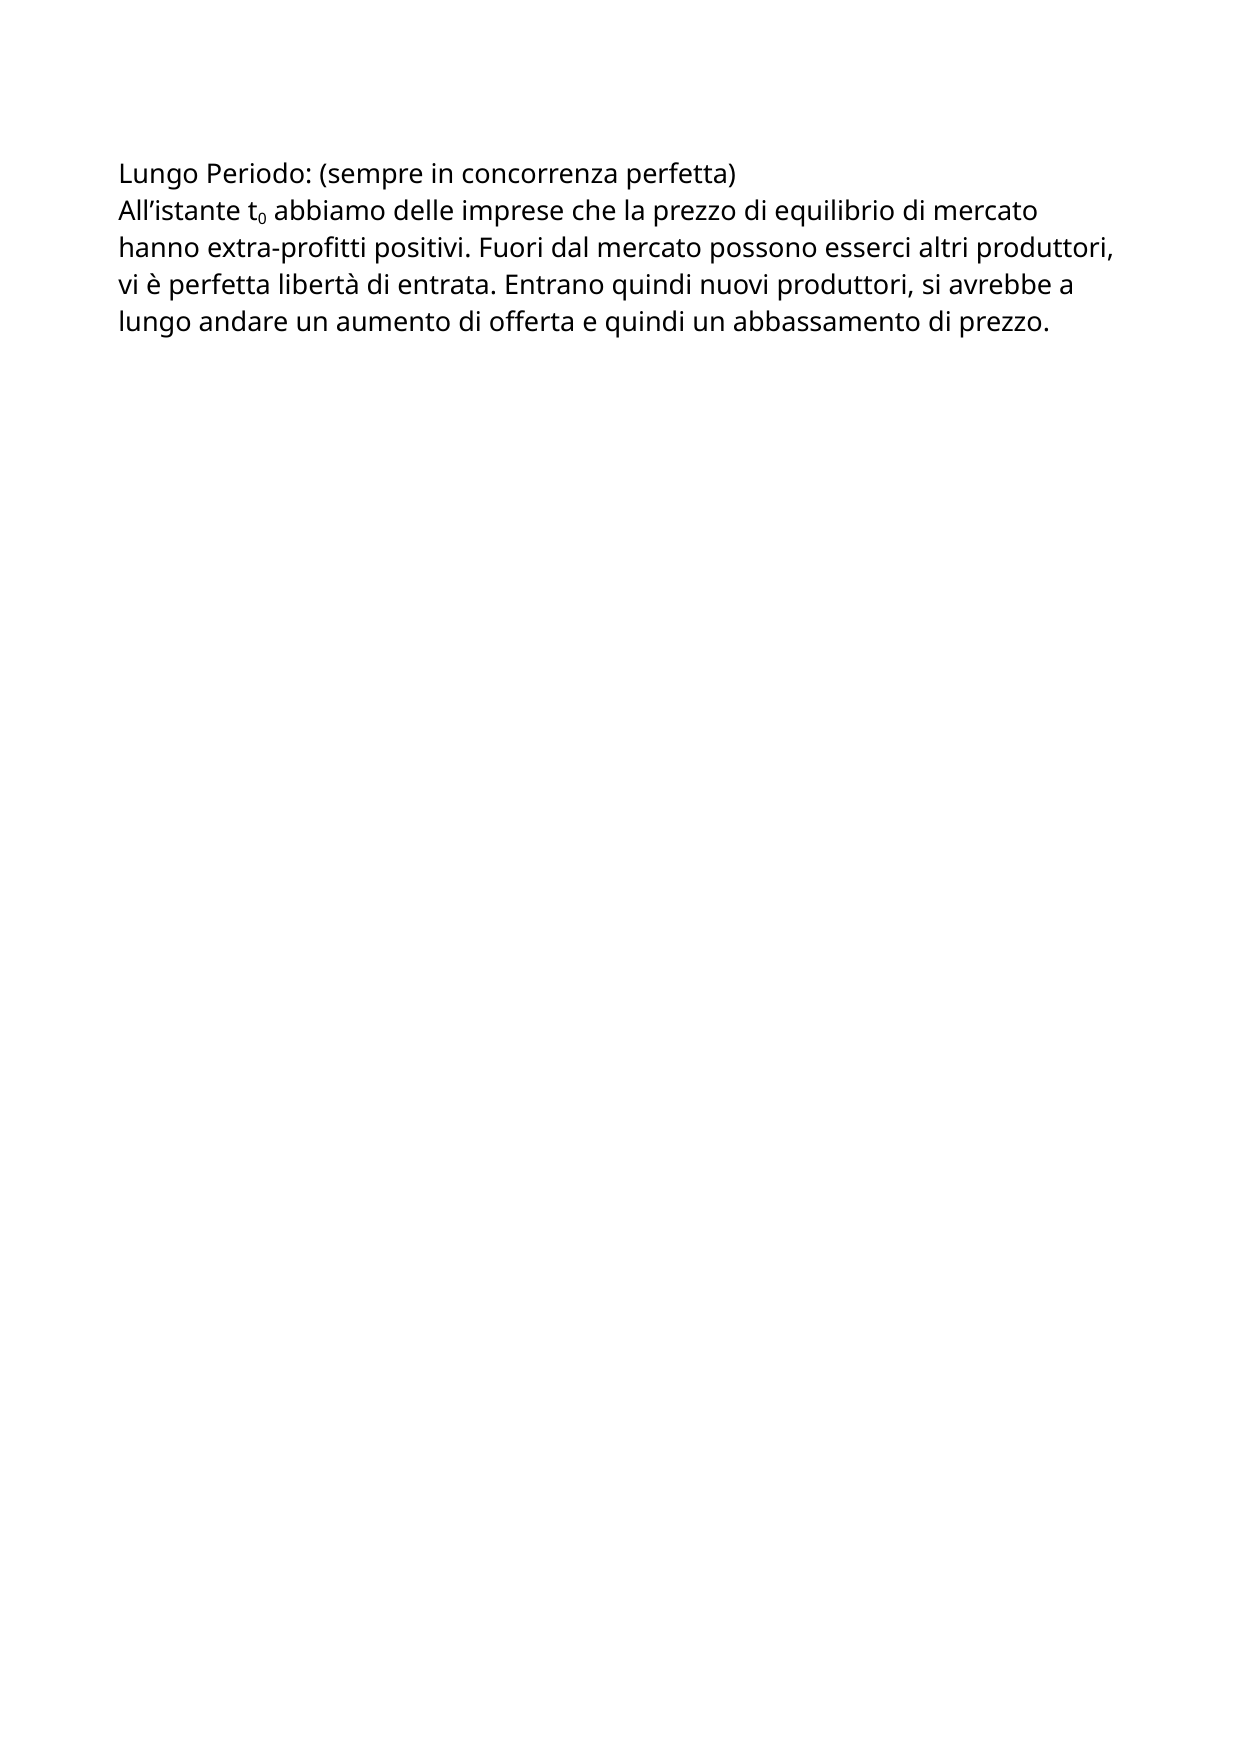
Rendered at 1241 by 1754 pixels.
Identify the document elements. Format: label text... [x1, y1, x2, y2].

text Lungo Periodo: (sempre in concorrenza perfetta) [118, 155, 1122, 192]
text All’istante t0 abbiamo delle imprese che la prezzo di equilibrio di mercato hanno extra-profitti positivi. Fuori dal mercato possono esserci altri produttori, vi è perfetta libertà di entrata. Entrano quindi nuovi produttori, si avrebbe a lungo andare un aumento di offerta e quindi un abbassamento di prezzo. [118, 192, 1122, 339]
